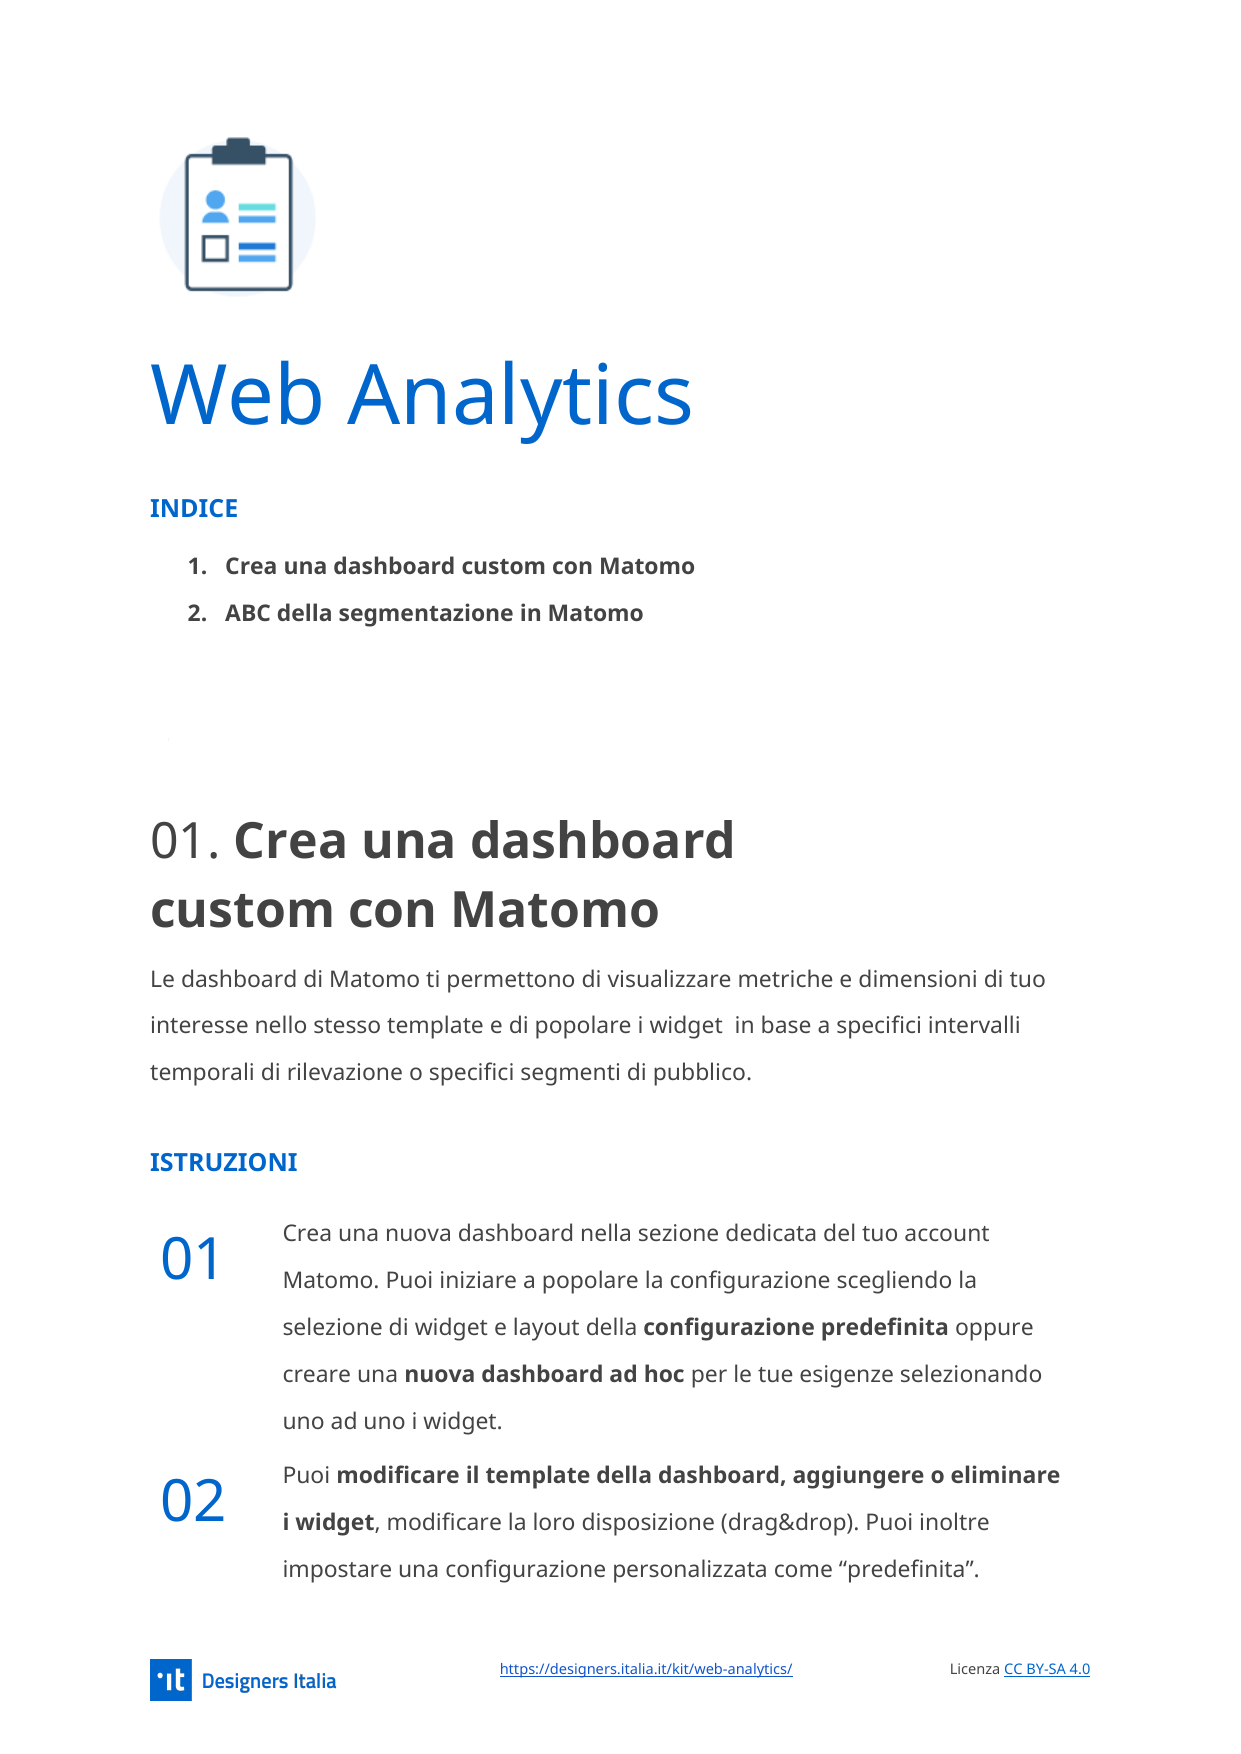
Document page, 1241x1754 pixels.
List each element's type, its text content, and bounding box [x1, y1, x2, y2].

table_cell 02 [151, 1449, 271, 1594]
table_header 01 [151, 1207, 271, 1447]
subtitle INDICE [150, 490, 1078, 524]
subtitle ISTRUZIONI [150, 1145, 1078, 1179]
table_cell Puoi modificare il template della dashboard, aggiungere o eliminare i widget, modificare la loro disposizione (drag&drop). Puoi inoltre impostare una configurazione personalizzata come “predefinita”. [273, 1449, 1086, 1594]
subtitle 01. Crea una dashboard custom con Matomo [150, 806, 919, 942]
list ABC della segmentazione in Matomo [187, 597, 1090, 628]
picture [150, 1659, 347, 1701]
title Web Analytics [150, 150, 1078, 449]
picture [150, 130, 328, 308]
text Le dashboard di Matomo ti permettono di visualizzare metriche e dimensioni di tuo interesse nello stesso template e di popolare i widget in base a specifici intervalli temporali di rilevazione o specifici segmenti di pubblico. [150, 963, 1078, 1088]
table_header Crea una nuova dashboard nella sezione dedicata del tuo account Matomo. Puoi iniziare a popolare la configurazione scegliendo la selezione di widget e layout della configurazione predefinita oppure creare una nuova dashboard ad hoc per le tue esigenze selezionando uno ad uno i widget. [273, 1207, 1086, 1447]
list Crea una dashboard custom con Matomo [187, 550, 1090, 582]
